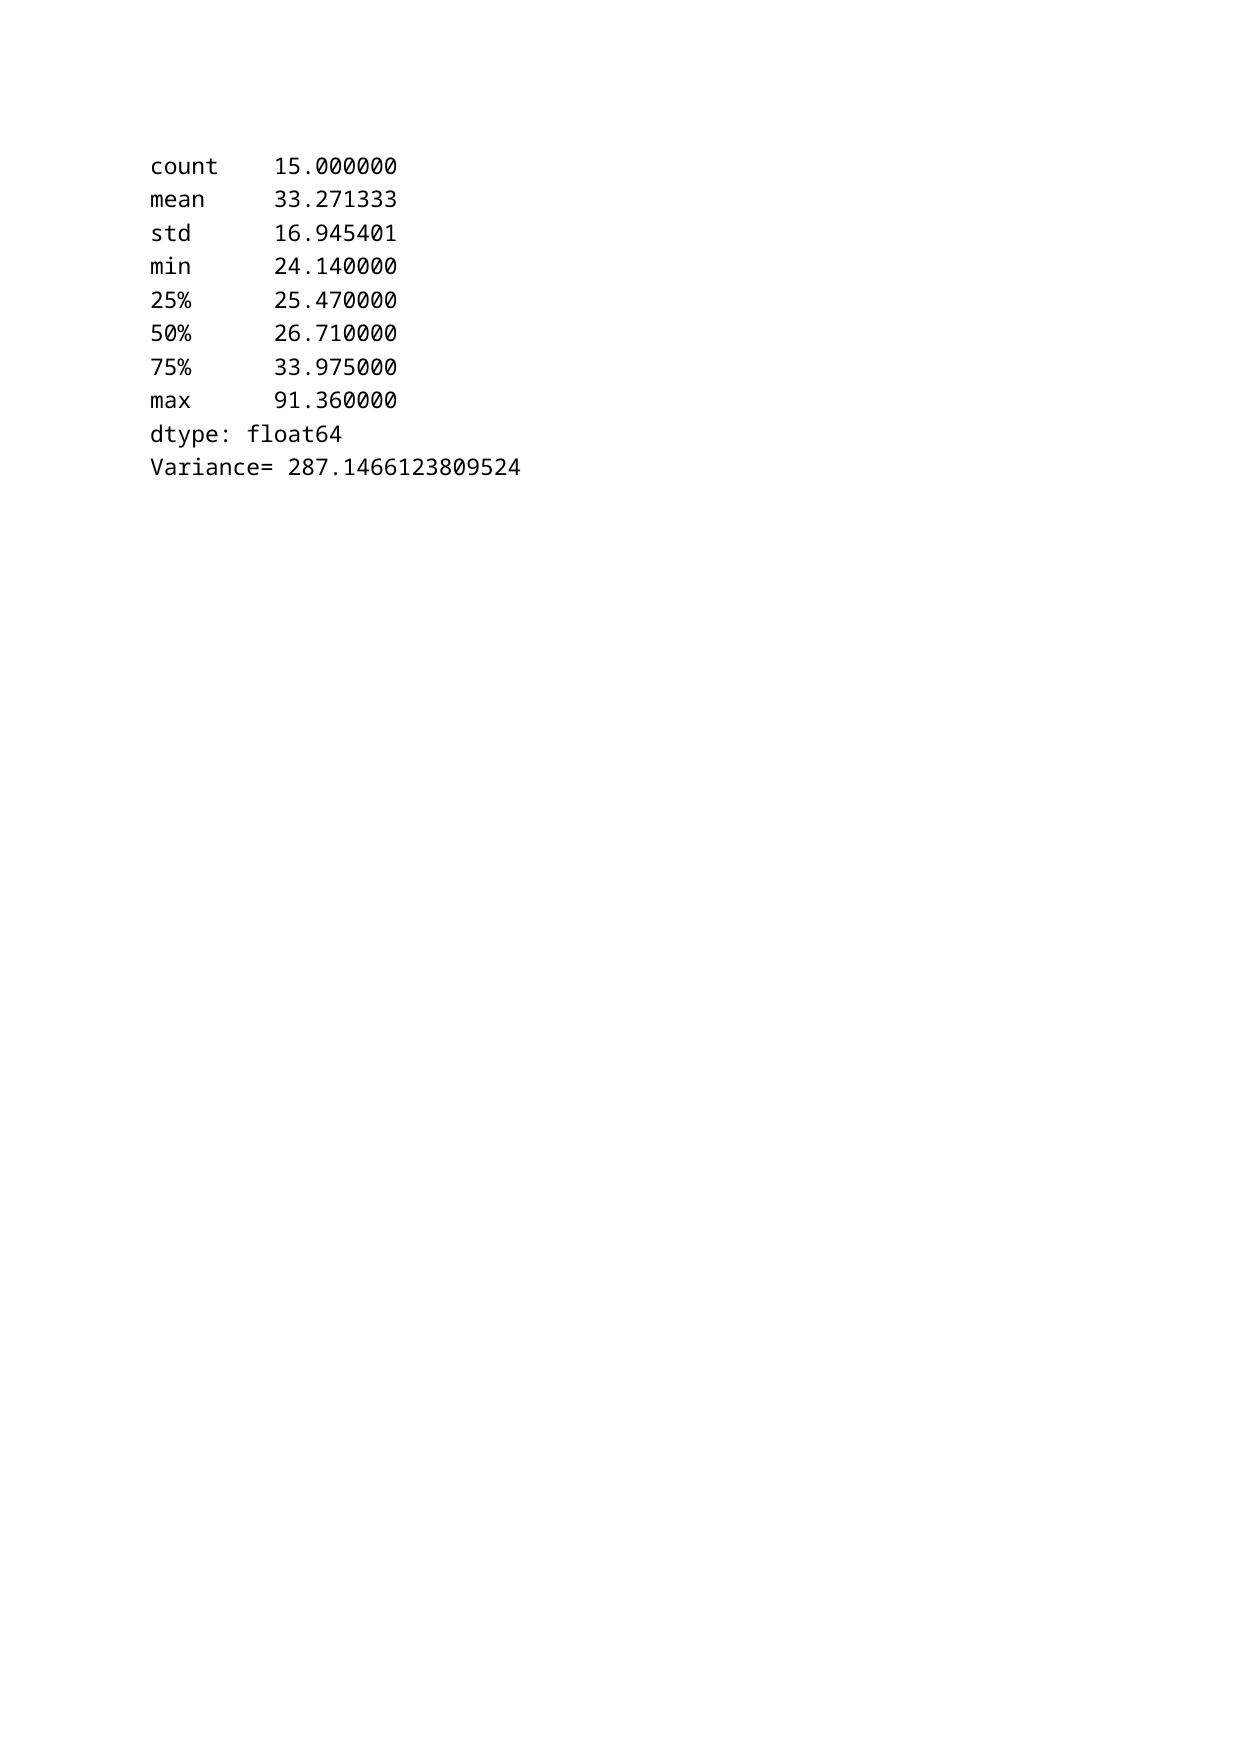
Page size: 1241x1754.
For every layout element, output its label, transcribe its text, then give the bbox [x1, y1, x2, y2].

text count 15.000000 mean 33.271333 std 16.945401 min 24.140000 25% 25.470000 50% 26.710000 75% 33.975000 max 91.360000 dtype: float64 Variance= 287.1466123809524 [150, 150, 1090, 482]
